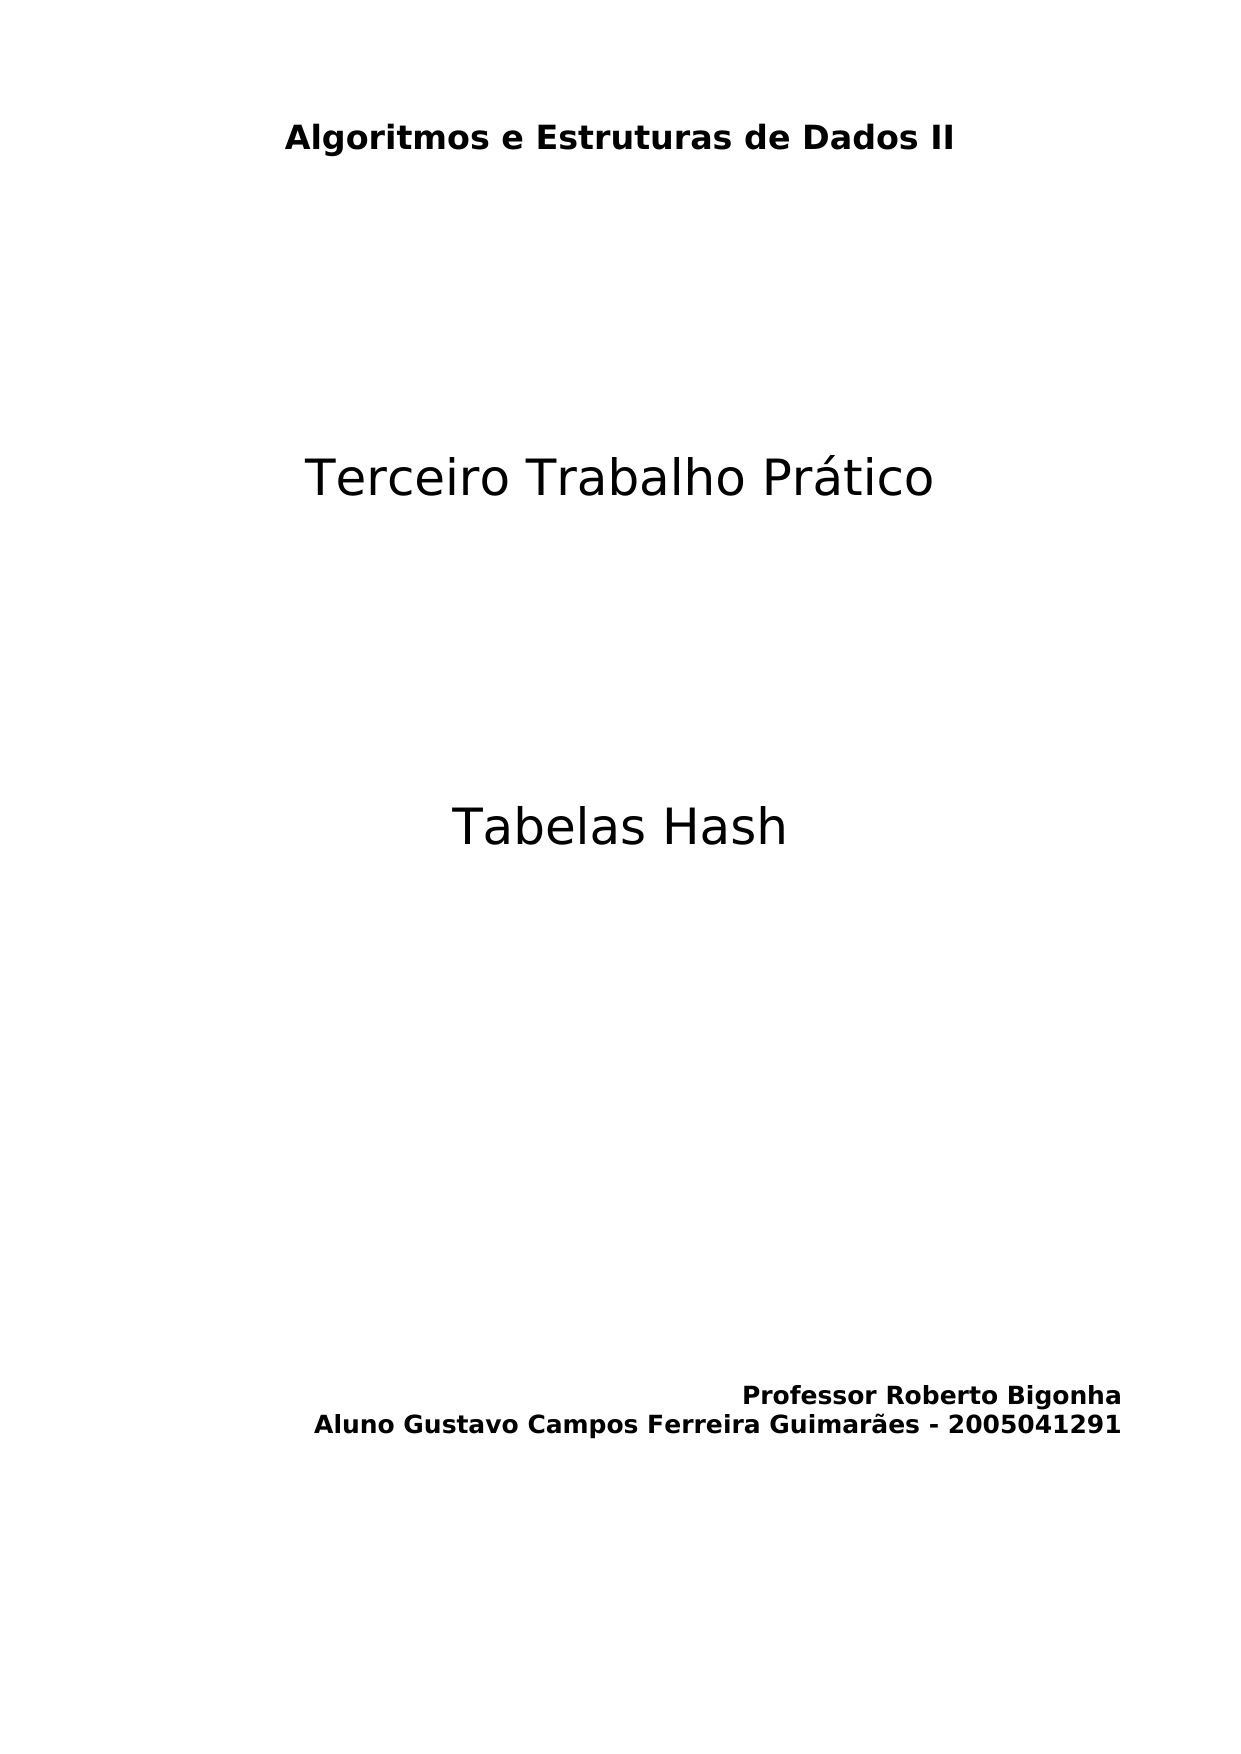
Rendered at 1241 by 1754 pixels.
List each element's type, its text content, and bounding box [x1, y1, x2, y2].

text Aluno Gustavo Campos Ferreira Guimarães - 2005041291 [118, 1410, 1122, 1439]
text Terceiro Trabalho Prático [118, 449, 1122, 507]
text Algoritmos e Estruturas de Dados II [118, 118, 1122, 157]
text Professor Roberto Bigonha [118, 1381, 1122, 1410]
text Tabelas Hash [118, 798, 1122, 856]
